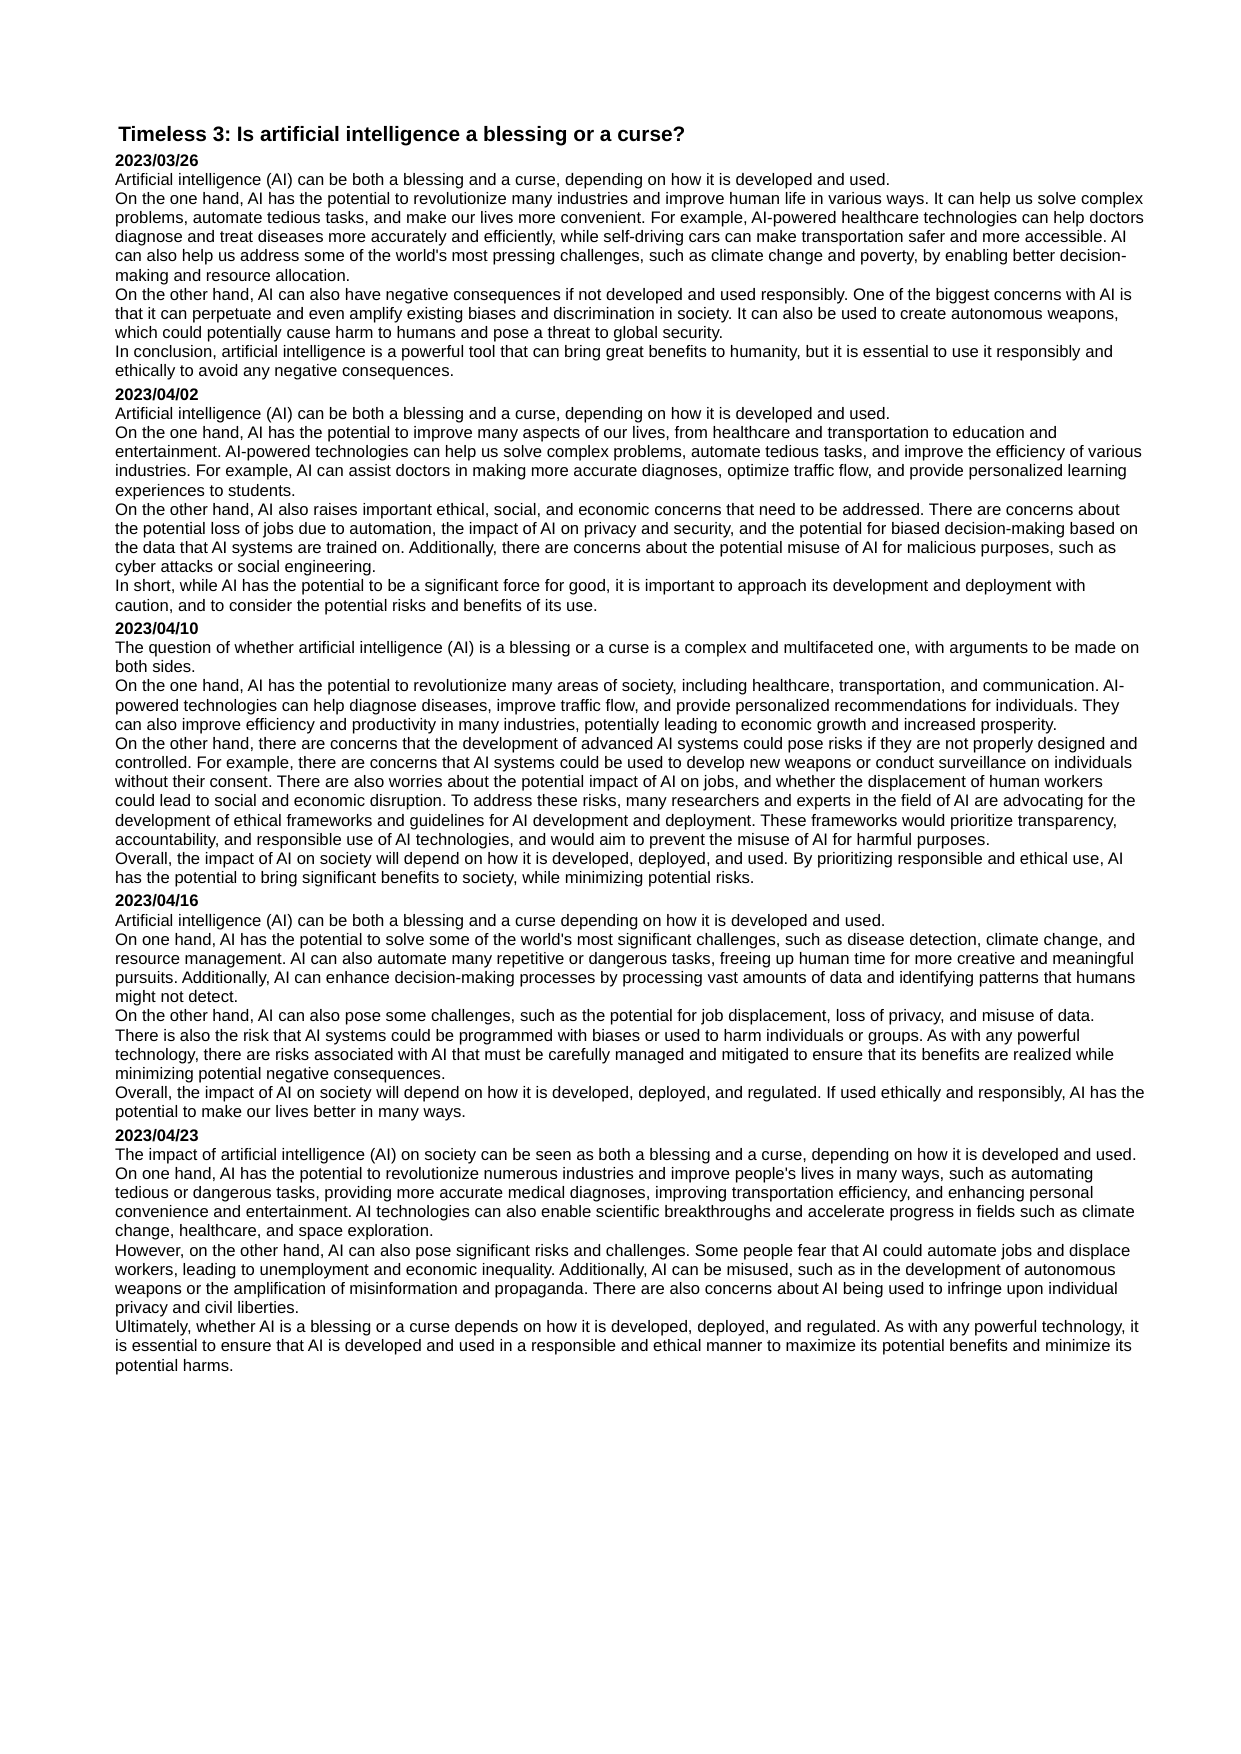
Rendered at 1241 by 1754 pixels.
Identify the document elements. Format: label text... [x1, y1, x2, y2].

table_cell 2023/04/23 The impact of artificial intelligence (AI) on society can be seen as both a blessing and a curse, depending on how it is developed and used. On one hand, AI has the potential to revolutionize numerous industries and improve people's lives in many ways, such as automating tedious or dangerous tasks, providing more accurate medical diagnoses, improving transportation efficiency, and enhancing personal convenience and entertainment. AI technologies can also enable scientific breakthroughs and accelerate progress in fields such as climate change, healthcare, and space exploration. However, on the other hand, AI can also pose significant risks and challenges. Some people fear that AI could automate jobs and displace workers, leading to unemployment and economic inequality. Additionally, AI can be misused, such as in the development of autonomous weapons or the amplification of misinformation and propaganda. There are also concerns about AI being used to infringe upon individual privacy and civil liberties. Ultimately, whether AI is a blessing or a curse depends on how it is developed, deployed, and regulated. As with any powerful technology, it is essential to ensure that AI is developed and used in a responsible and ethical manner to maximize its potential benefits and minimize its potential harms. [112, 1121, 1148, 1374]
table_cell 2023/04/10 The question of whether artificial intelligence (AI) is a blessing or a curse is a complex and multifaceted one, with arguments to be made on both sides. On the one hand, AI has the potential to revolutionize many areas of society, including healthcare, transportation, and communication. AI-powered technologies can help diagnose diseases, improve traffic flow, and provide personalized recommendations for individuals. They can also improve efficiency and productivity in many industries, potentially leading to economic growth and increased prosperity. On the other hand, there are concerns that the development of advanced AI systems could pose risks if they are not properly designed and controlled. For example, there are concerns that AI systems could be used to develop new weapons or conduct surveillance on individuals without their consent. There are also worries about the potential impact of AI on jobs, and whether the displacement of human workers could lead to social and economic disruption. To address these risks, many researchers and experts in the field of AI are advocating for the development of ethical frameworks and guidelines for AI development and deployment. These frameworks would prioritize transparency, accountability, and responsible use of AI technologies, and would aim to prevent the misuse of AI for harmful purposes. Overall, the impact of AI on society will depend on how it is developed, deployed, and used. By prioritizing responsible and ethical use, AI has the potential to bring significant benefits to society, while minimizing potential risks. [112, 615, 1148, 887]
table_cell 2023/04/02 Artificial intelligence (AI) can be both a blessing and a curse, depending on how it is developed and used. On the one hand, AI has the potential to improve many aspects of our lives, from healthcare and transportation to education and entertainment. AI-powered technologies can help us solve complex problems, automate tedious tasks, and improve the efficiency of various industries. For example, AI can assist doctors in making more accurate diagnoses, optimize traffic flow, and provide personalized learning experiences to students. On the other hand, AI also raises important ethical, social, and economic concerns that need to be addressed. There are concerns about the potential loss of jobs due to automation, the impact of AI on privacy and security, and the potential for biased decision-making based on the data that AI systems are trained on. Additionally, there are concerns about the potential misuse of AI for malicious purposes, such as cyber attacks or social engineering. In short, while AI has the potential to be a significant force for good, it is important to approach its development and deployment with caution, and to consider the potential risks and benefits of its use. [112, 380, 1148, 614]
table_header 2023/03/26 Artificial intelligence (AI) can be both a blessing and a curse, depending on how it is developed and used. On the one hand, AI has the potential to revolutionize many industries and improve human life in various ways. It can help us solve complex problems, automate tedious tasks, and make our lives more convenient. For example, AI-powered healthcare technologies can help doctors diagnose and treat diseases more accurately and efficiently, while self-driving cars can make transportation safer and more accessible. AI can also help us address some of the world's most pressing challenges, such as climate change and poverty, by enabling better decision-making and resource allocation. On the other hand, AI can also have negative consequences if not developed and used responsibly. One of the biggest concerns with AI is that it can perpetuate and even amplify existing biases and discrimination in society. It can also be used to create autonomous weapons, which could potentially cause harm to humans and pose a threat to global security. In conclusion, artificial intelligence is a powerful tool that can bring great benefits to humanity, but it is essential to use it responsibly and ethically to avoid any negative consequences. [112, 146, 1148, 380]
table_cell 2023/04/16 Artificial intelligence (AI) can be both a blessing and a curse depending on how it is developed and used. On one hand, AI has the potential to solve some of the world's most significant challenges, such as disease detection, climate change, and resource management. AI can also automate many repetitive or dangerous tasks, freeing up human time for more creative and meaningful pursuits. Additionally, AI can enhance decision-making processes by processing vast amounts of data and identifying patterns that humans might not detect. On the other hand, AI can also pose some challenges, such as the potential for job displacement, loss of privacy, and misuse of data. There is also the risk that AI systems could be programmed with biases or used to harm individuals or groups. As with any powerful technology, there are risks associated with AI that must be carefully managed and mitigated to ensure that its benefits are realized while minimizing potential negative consequences. Overall, the impact of AI on society will depend on how it is developed, deployed, and regulated. If used ethically and responsibly, AI has the potential to make our lives better in many ways. [112, 887, 1148, 1121]
subtitle Timeless 3: Is artificial intelligence a blessing or a curse? [118, 122, 1122, 146]
